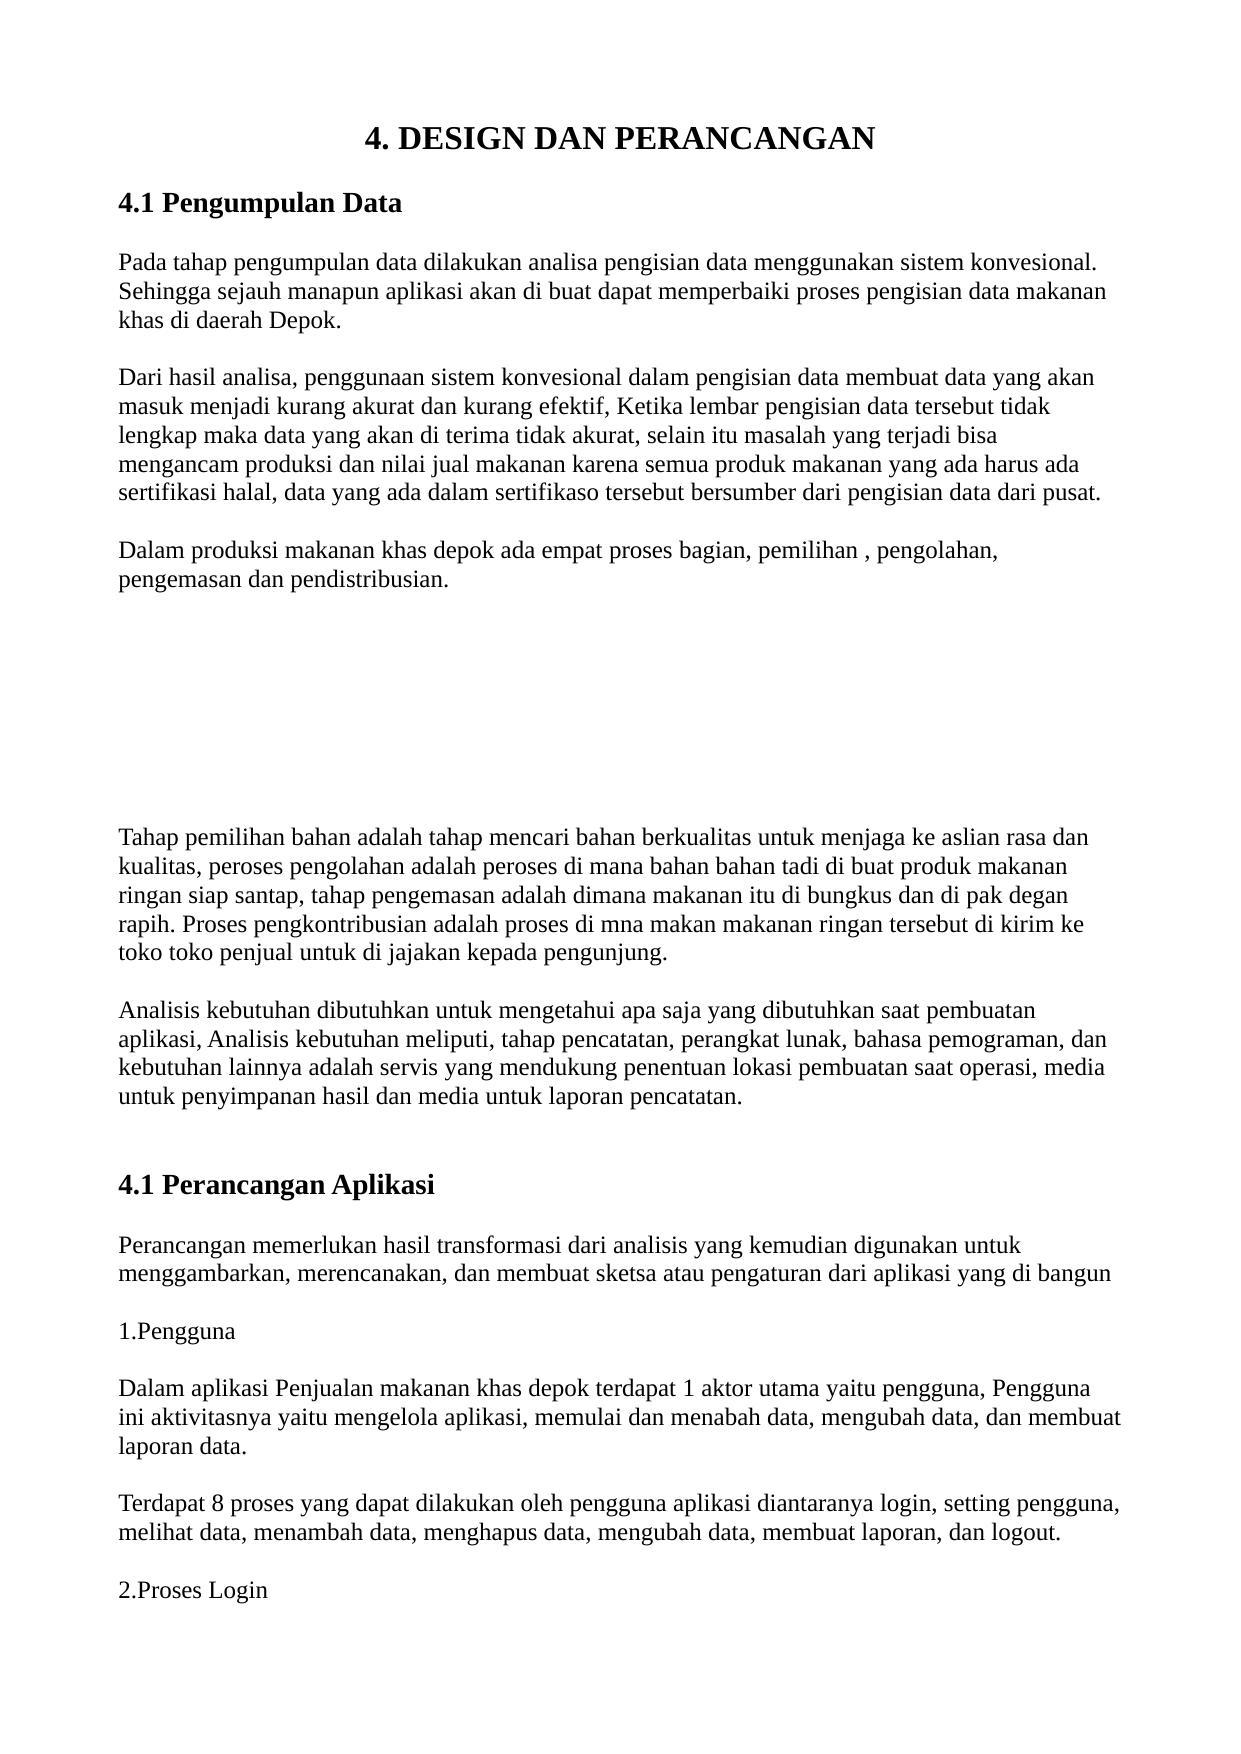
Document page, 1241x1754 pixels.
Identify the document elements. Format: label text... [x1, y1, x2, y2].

text Tahap pemilihan bahan adalah tahap mencari bahan berkualitas untuk menjaga ke aslian rasa dan kualitas, peroses pengolahan adalah peroses di mana bahan bahan tadi di buat produk makanan ringan siap santap, tahap pengemasan adalah dimana makanan itu di bungkus dan di pak degan rapih. Proses pengkontribusian adalah proses di mna makan makanan ringan tersebut di kirim ke toko toko penjual untuk di jajakan kepada pengunjung. [118, 822, 1122, 966]
text Dalam aplikasi Penjualan makanan khas depok terdapat 1 aktor utama yaitu pengguna, Pengguna ini aktivitasnya yaitu mengelola aplikasi, memulai dan menabah data, mengubah data, dan membuat laporan data. [118, 1373, 1122, 1460]
text 4.1 Perancangan Aplikasi [118, 1167, 1122, 1201]
text Perancangan memerlukan hasil transformasi dari analisis yang kemudian digunakan untuk menggambarkan, merencanakan, dan membuat sketsa atau pengaturan dari aplikasi yang di bangun [118, 1230, 1122, 1287]
text Pada tahap pengumpulan data dilakukan analisa pengisian data menggunakan sistem konvesional. Sehingga sejauh manapun aplikasi akan di buat dapat memperbaiki proses pengisian data makanan khas di daerah Depok. [118, 247, 1122, 334]
text 4.1 Pengumpulan Data [118, 185, 1122, 219]
text Dari hasil analisa, penggunaan sistem konvesional dalam pengisian data membuat data yang akan masuk menjadi kurang akurat dan kurang efektif, Ketika lembar pengisian data tersebut tidak lengkap maka data yang akan di terima tidak akurat, selain itu masalah yang terjadi bisa mengancam produksi dan nilai jual makanan karena semua produk makanan yang ada harus ada sertifikasi halal, data yang ada dalam sertifikaso tersebut bersumber dari pengisian data dari pusat. [118, 362, 1122, 506]
text 4. DESIGN DAN PERANCANGAN [118, 118, 1122, 156]
text Dalam produksi makanan khas depok ada empat proses bagian, pemilihan , pengolahan, pengemasan dan pendistribusian. [118, 535, 1122, 592]
text Terdapat 8 proses yang dapat dilakukan oleh pengguna aplikasi diantaranya login, setting pengguna, melihat data, menambah data, menghapus data, mengubah data, membuat laporan, dan logout. [118, 1488, 1122, 1546]
text 1.Pengguna [118, 1316, 1122, 1345]
text 2.Proses Login [118, 1575, 1122, 1603]
text Analisis kebutuhan dibutuhkan untuk mengetahui apa saja yang dibutuhkan saat pembuatan aplikasi, Analisis kebutuhan meliputi, tahap pencatatan, perangkat lunak, bahasa pemograman, dan kebutuhan lainnya adalah servis yang mendukung penentuan lokasi pembuatan saat operasi, media untuk penyimpanan hasil dan media untuk laporan pencatatan. [118, 995, 1122, 1110]
